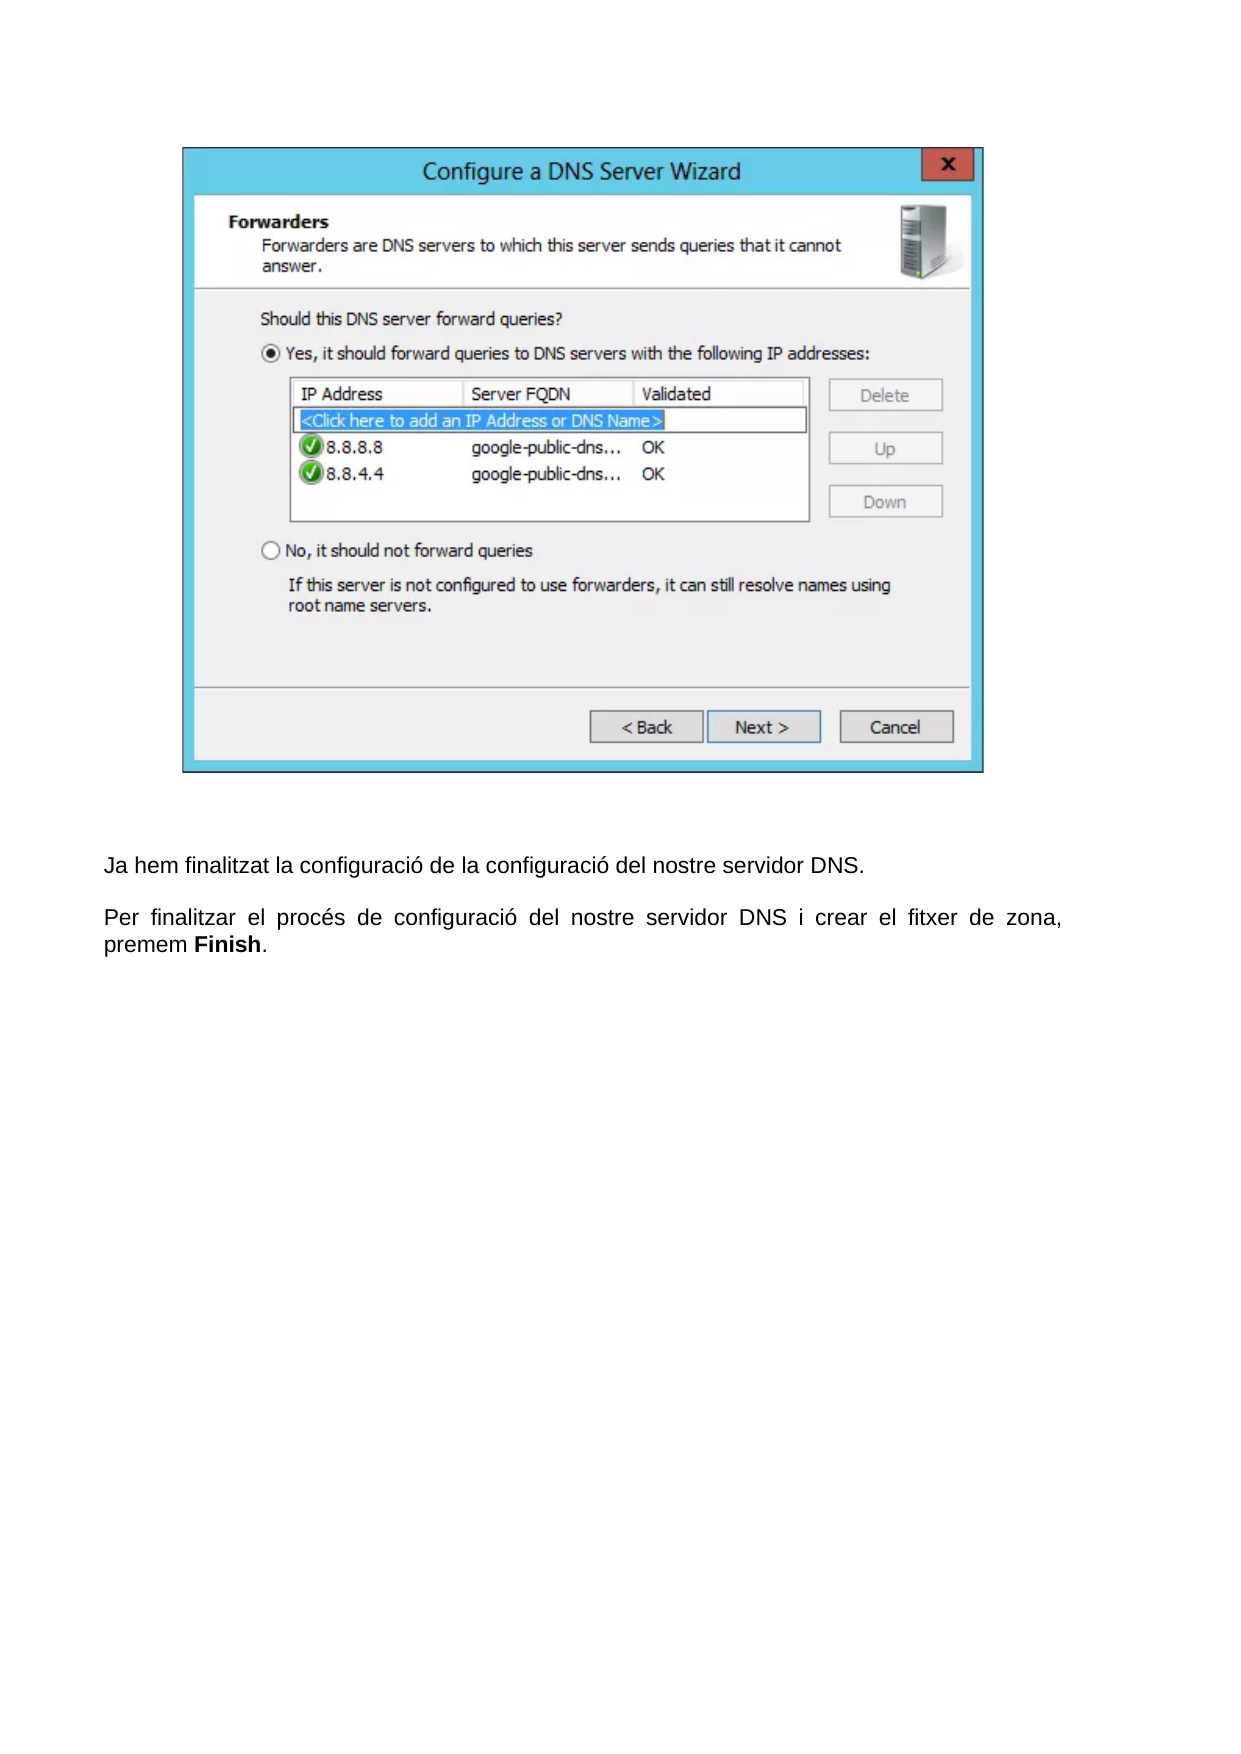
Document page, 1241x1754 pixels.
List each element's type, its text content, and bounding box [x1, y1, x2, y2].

text Ja hem finalitzat la configuració de la configuració del nostre servidor DNS. [103, 852, 1063, 878]
text Per finalitzar el procés de configuració del nostre servidor DNS i crear el fitxer de zona, premem Finish. [103, 904, 1063, 957]
picture [182, 147, 984, 773]
